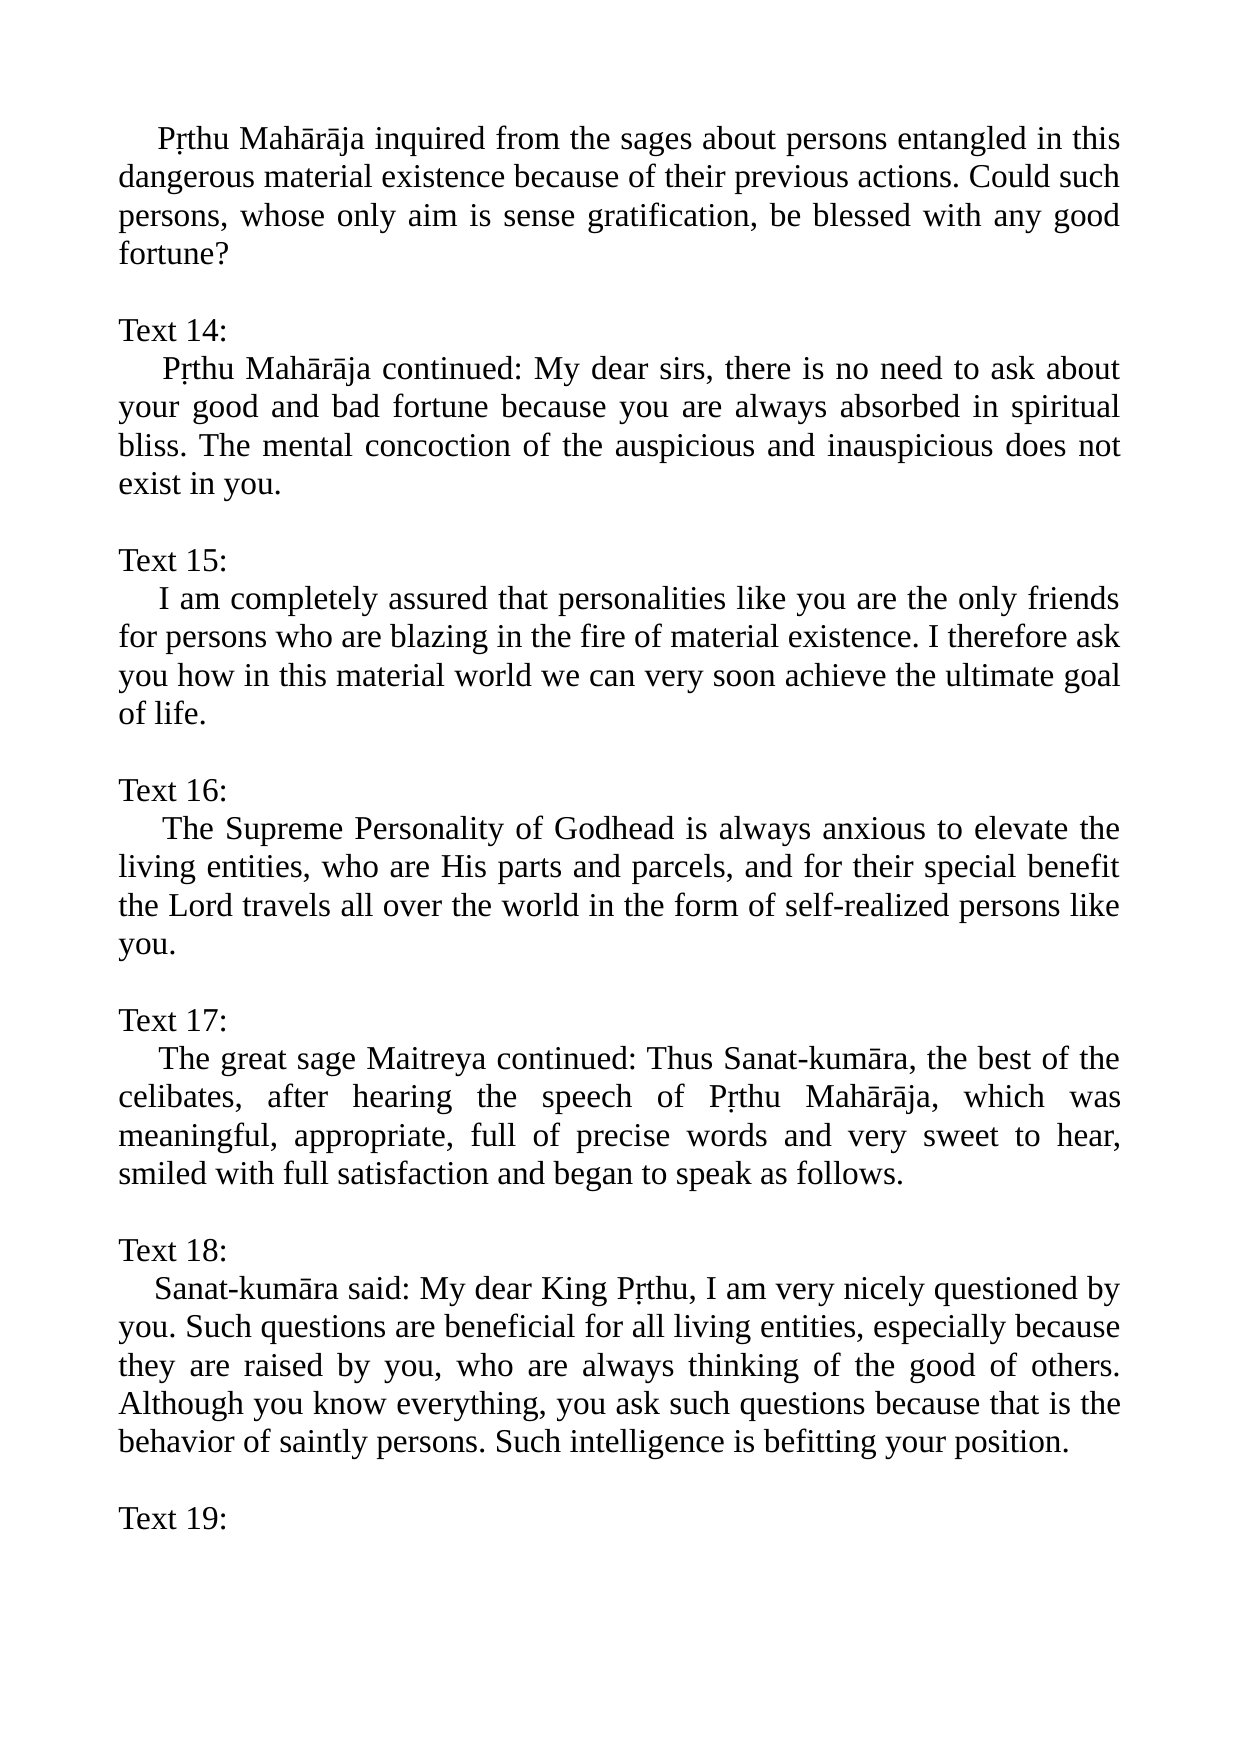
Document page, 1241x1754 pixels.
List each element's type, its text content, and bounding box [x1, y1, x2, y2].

text Sanat-kumāra said: My dear King Pṛthu, I am very nicely questioned by you. Such questions are beneficial for all living entities, especially because they are raised by you, who are always thinking of the good of others. Although you know everything, you ask such questions because that is the behavior of saintly persons. Such intelligence is befitting your position. [118, 1268, 1122, 1460]
text Text 15: [118, 540, 1122, 578]
text Text 14: [118, 310, 1122, 348]
text I am completely assured that personalities like you are the only friends for persons who are blazing in the fire of material existence. I therefore ask you how in this material world we can very soon achieve the ultimate goal of life. [118, 578, 1122, 731]
text Pṛthu Mahārāja continued: My dear sirs, there is no need to ask about your good and bad fortune because you are always absorbed in spiritual bliss. The mental concoction of the auspicious and inauspicious does not exist in you. [118, 348, 1122, 501]
text The Supreme Personality of Godhead is always anxious to elevate the living entities, who are His parts and parcels, and for their special benefit the Lord travels all over the world in the form of self-realized persons like you. [118, 808, 1122, 961]
text Pṛthu Mahārāja inquired from the sages about persons entangled in this dangerous material existence because of their previous actions. Could such persons, whose only aim is sense gratification, be blessed with any good fortune? [118, 118, 1122, 271]
text Text 16: [118, 770, 1122, 808]
text The great sage Maitreya continued: Thus Sanat-kumāra, the best of the celibates, after hearing the speech of Pṛthu Mahārāja, which was meaningful, appropriate, full of precise words and very sweet to hear, smiled with full satisfaction and began to speak as follows. [118, 1038, 1122, 1191]
text Text 18: [118, 1230, 1122, 1268]
text Text 19: [118, 1498, 1122, 1536]
text Text 17: [118, 1000, 1122, 1038]
